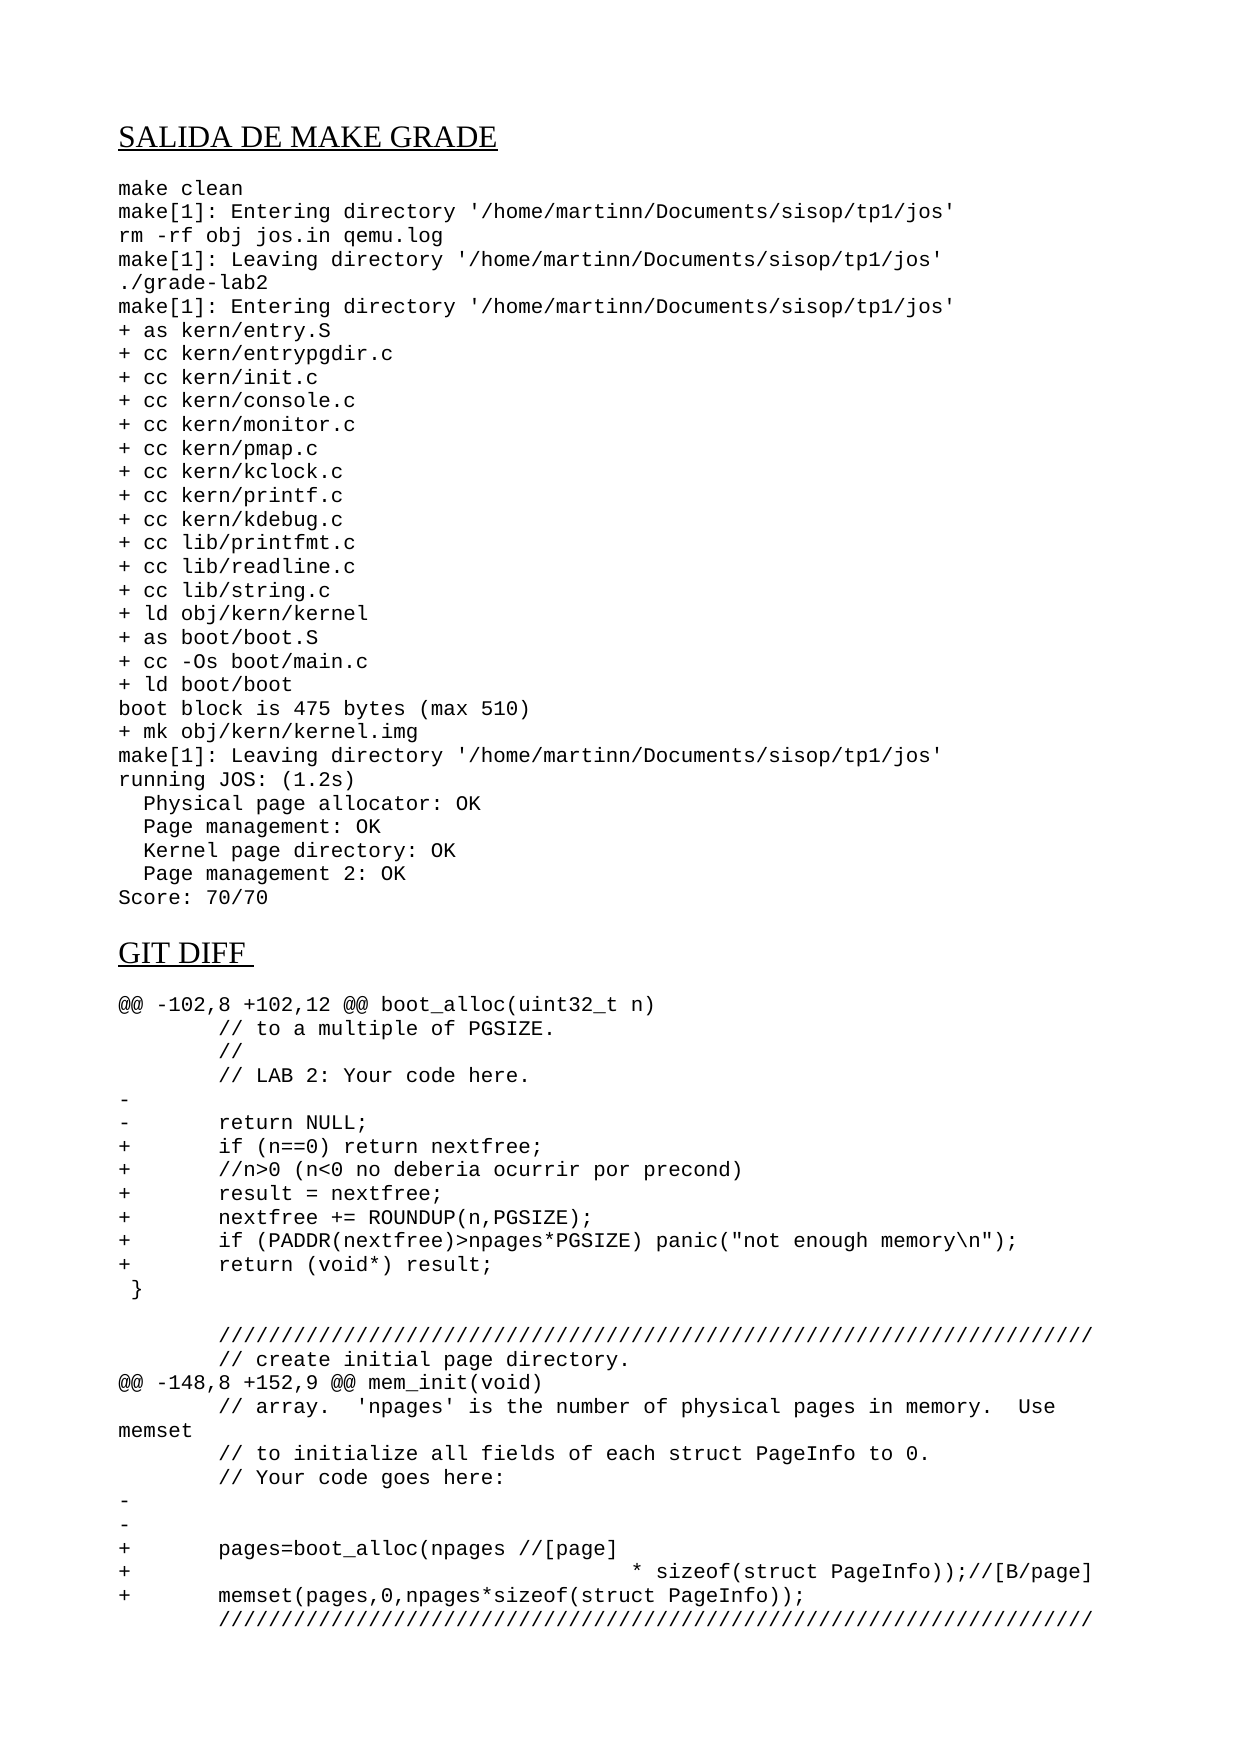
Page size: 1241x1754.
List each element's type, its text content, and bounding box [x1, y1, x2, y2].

text // Your code goes here: [118, 1467, 1122, 1491]
text - [118, 1088, 1122, 1112]
text + result = nextfree; [118, 1183, 1122, 1207]
text + if (PADDR(nextfree)>npages*PGSIZE) panic("not enough memory\n"); [118, 1230, 1122, 1254]
text make clean [118, 178, 1122, 201]
text + return (void*) result; [118, 1254, 1122, 1278]
text + cc kern/init.c [118, 367, 1122, 391]
text + ld boot/boot [118, 674, 1122, 698]
text Page management: OK [118, 816, 1122, 840]
text + cc kern/printf.c [118, 485, 1122, 509]
text + cc kern/entrypgdir.c [118, 343, 1122, 367]
text // [118, 1041, 1122, 1065]
text + if (n==0) return nextfree; [118, 1136, 1122, 1159]
text rm -rf obj jos.in qemu.log [118, 225, 1122, 249]
text + as boot/boot.S [118, 627, 1122, 651]
text + cc -Os boot/main.c [118, 651, 1122, 674]
text // create initial page directory. [118, 1349, 1122, 1372]
text // to initialize all fields of each struct PageInfo to 0. [118, 1443, 1122, 1467]
text + cc lib/readline.c [118, 556, 1122, 580]
text - return NULL; [118, 1112, 1122, 1136]
text ////////////////////////////////////////////////////////////////////// [118, 1325, 1122, 1349]
text make[1]: Leaving directory '/home/martinn/Documents/sisop/tp1/jos' [118, 249, 1122, 272]
text + cc kern/kdebug.c [118, 509, 1122, 532]
text + cc lib/printfmt.c [118, 532, 1122, 556]
text } [118, 1278, 1122, 1301]
text + //n>0 (n<0 no deberia ocurrir por precond) [118, 1159, 1122, 1183]
text + ld obj/kern/kernel [118, 603, 1122, 627]
text make[1]: Entering directory '/home/martinn/Documents/sisop/tp1/jos' [118, 201, 1122, 225]
text ////////////////////////////////////////////////////////////////////// [118, 1609, 1122, 1632]
text boot block is 475 bytes (max 510) [118, 698, 1122, 722]
text + cc kern/kclock.c [118, 461, 1122, 485]
text // array. 'npages' is the number of physical pages in memory. Use memset [118, 1396, 1122, 1443]
text + cc kern/monitor.c [118, 414, 1122, 438]
text + as kern/entry.S [118, 319, 1122, 343]
text + * sizeof(struct PageInfo));//[B/page] [118, 1561, 1122, 1585]
text GIT DIFF [118, 934, 1122, 970]
text SALIDA DE MAKE GRADE [118, 118, 1122, 154]
text + mk obj/kern/kernel.img [118, 722, 1122, 745]
text + nextfree += ROUNDUP(n,PGSIZE); [118, 1207, 1122, 1230]
text @@ -102,8 +102,12 @@ boot_alloc(uint32_t n) [118, 994, 1122, 1018]
text + cc kern/pmap.c [118, 438, 1122, 461]
text - [118, 1491, 1122, 1514]
text + memset(pages,0,npages*sizeof(struct PageInfo)); [118, 1585, 1122, 1609]
text ./grade-lab2 [118, 272, 1122, 296]
text - [118, 1514, 1122, 1538]
text Kernel page directory: OK [118, 840, 1122, 863]
text // LAB 2: Your code here. [118, 1065, 1122, 1088]
text make[1]: Entering directory '/home/martinn/Documents/sisop/tp1/jos' [118, 296, 1122, 319]
text + pages=boot_alloc(npages //[page] [118, 1538, 1122, 1561]
text // to a multiple of PGSIZE. [118, 1018, 1122, 1041]
text @@ -148,8 +152,9 @@ mem_init(void) [118, 1372, 1122, 1396]
text Score: 70/70 [118, 887, 1122, 911]
text + cc kern/console.c [118, 391, 1122, 414]
text + cc lib/string.c [118, 580, 1122, 603]
text make[1]: Leaving directory '/home/martinn/Documents/sisop/tp1/jos' [118, 745, 1122, 769]
text Page management 2: OK [118, 863, 1122, 887]
text Physical page allocator: OK [118, 792, 1122, 816]
text running JOS: (1.2s) [118, 769, 1122, 792]
